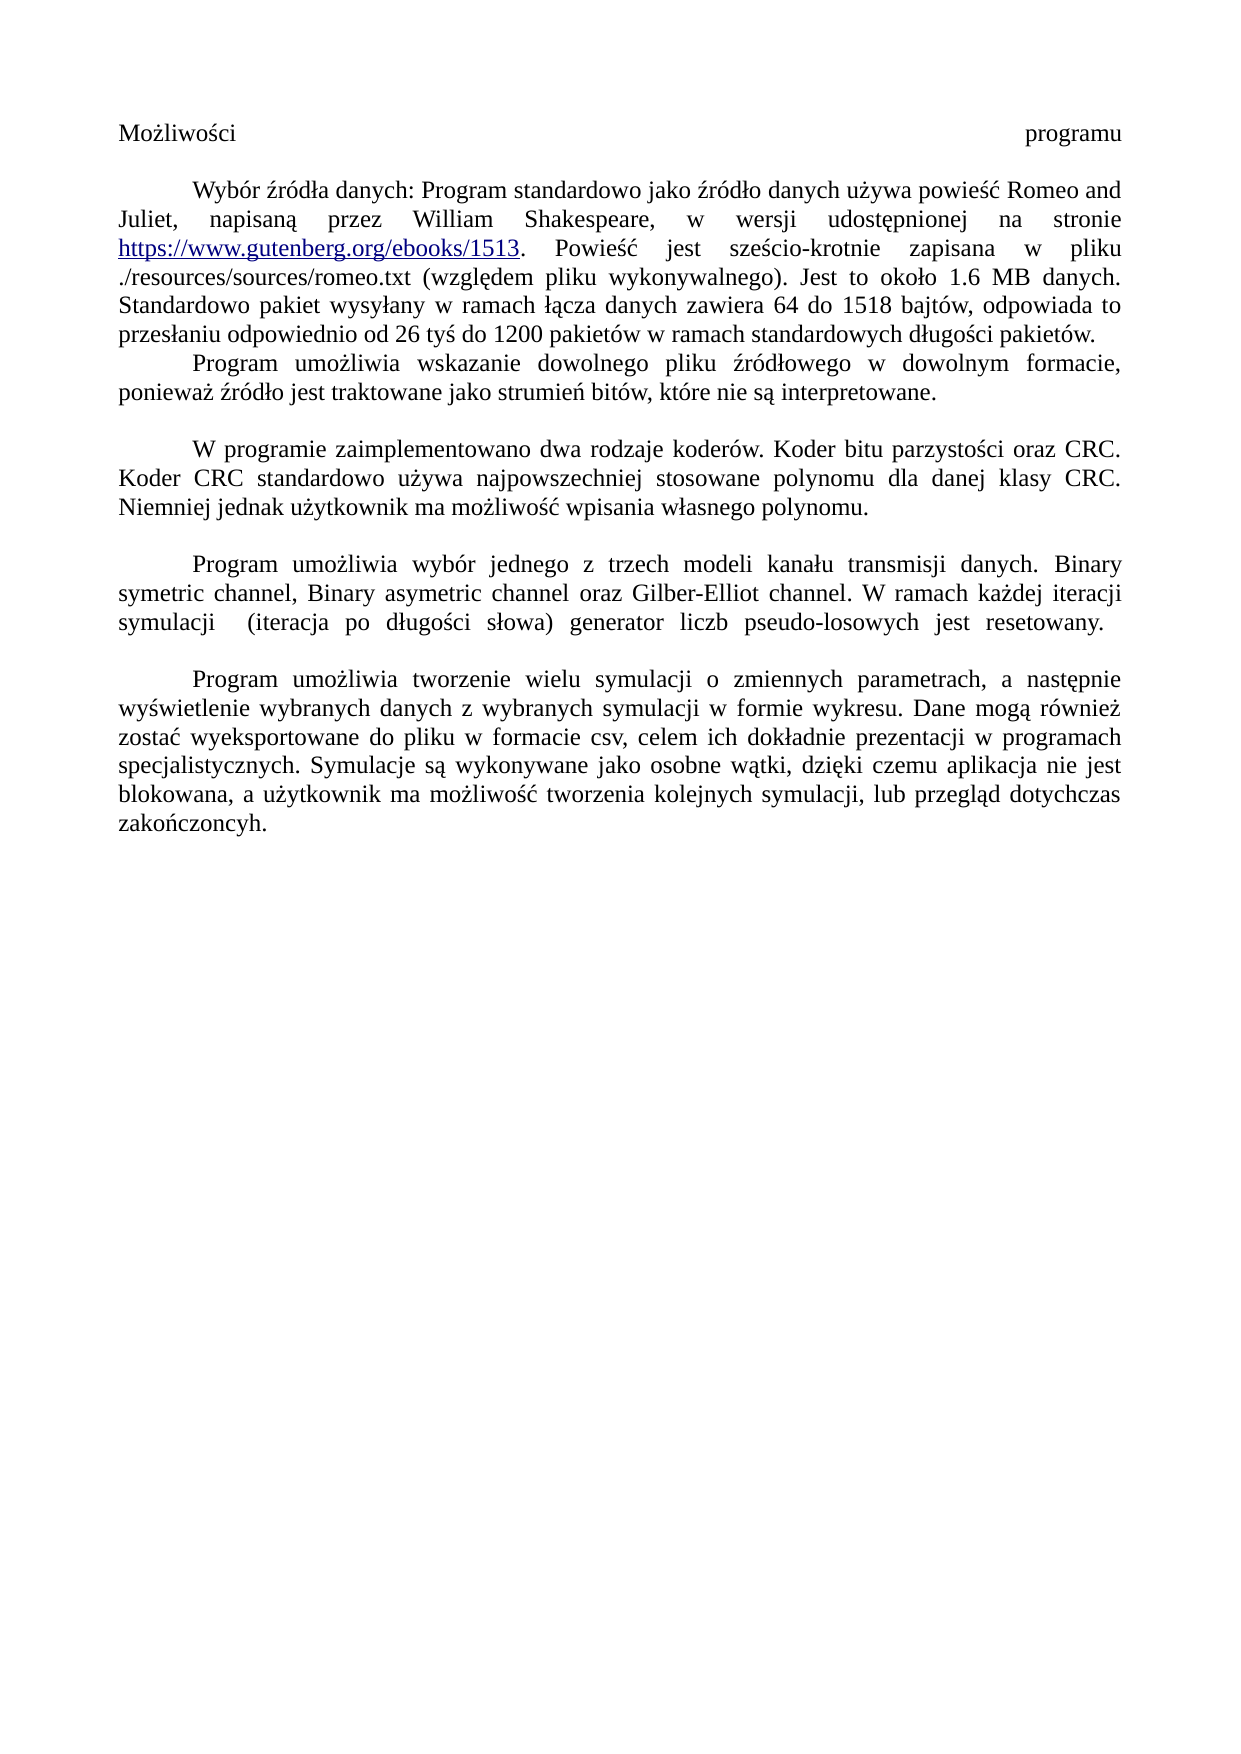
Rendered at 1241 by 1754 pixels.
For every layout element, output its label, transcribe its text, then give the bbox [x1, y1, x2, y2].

text W programie zaimplementowano dwa rodzaje koderów. Koder bitu parzystości oraz CRC. Koder CRC standardowo używa najpowszechniej stosowane polynomu dla danej klasy CRC. Niemniej jednak użytkownik ma możliwość wpisania własnego polynomu. [118, 434, 1122, 521]
text Możliwości programu Wybór źródła danych: Program standardowo jako źródło danych używa powieść Romeo and Juliet, napisaną przez William Shakespeare, w wersji udostępnionej na stronie https://www.gutenberg.org/ebooks/1513. Powieść jest sześcio-krotnie zapisana w pliku ./resources/sources/romeo.txt (względem pliku wykonywalnego). Jest to około 1.6 MB danych. Standardowo pakiet wysyłany w ramach łącza danych zawiera 64 do 1518 bajtów, odpowiada to przesłaniu odpowiednio od 26 tyś do 1200 pakietów w ramach standardowych długości pakietów. [118, 118, 1122, 348]
text Program umożliwia wskazanie dowolnego pliku źródłowego w dowolnym formacie, ponieważ źródło jest traktowane jako strumień bitów, które nie są interpretowane. [118, 348, 1122, 406]
text Program umożliwia wybór jednego z trzech modeli kanału transmisji danych. Binary symetric channel, Binary asymetric channel oraz Gilber-Elliot channel. W ramach każdej iteracji symulacji (iteracja po długości słowa) generator liczb pseudo-losowych jest resetowany. [118, 549, 1122, 664]
text Program umożliwia tworzenie wielu symulacji o zmiennych parametrach, a następnie wyświetlenie wybranych danych z wybranych symulacji w formie wykresu. Dane mogą również zostać wyeksportowane do pliku w formacie csv, celem ich dokładnie prezentacji w programach specjalistycznych. Symulacje są wykonywane jako osobne wątki, dzięki czemu aplikacja nie jest blokowana, a użytkownik ma możliwość tworzenia kolejnych symulacji, lub przegląd dotychczas zakończoncyh. [118, 664, 1122, 837]
